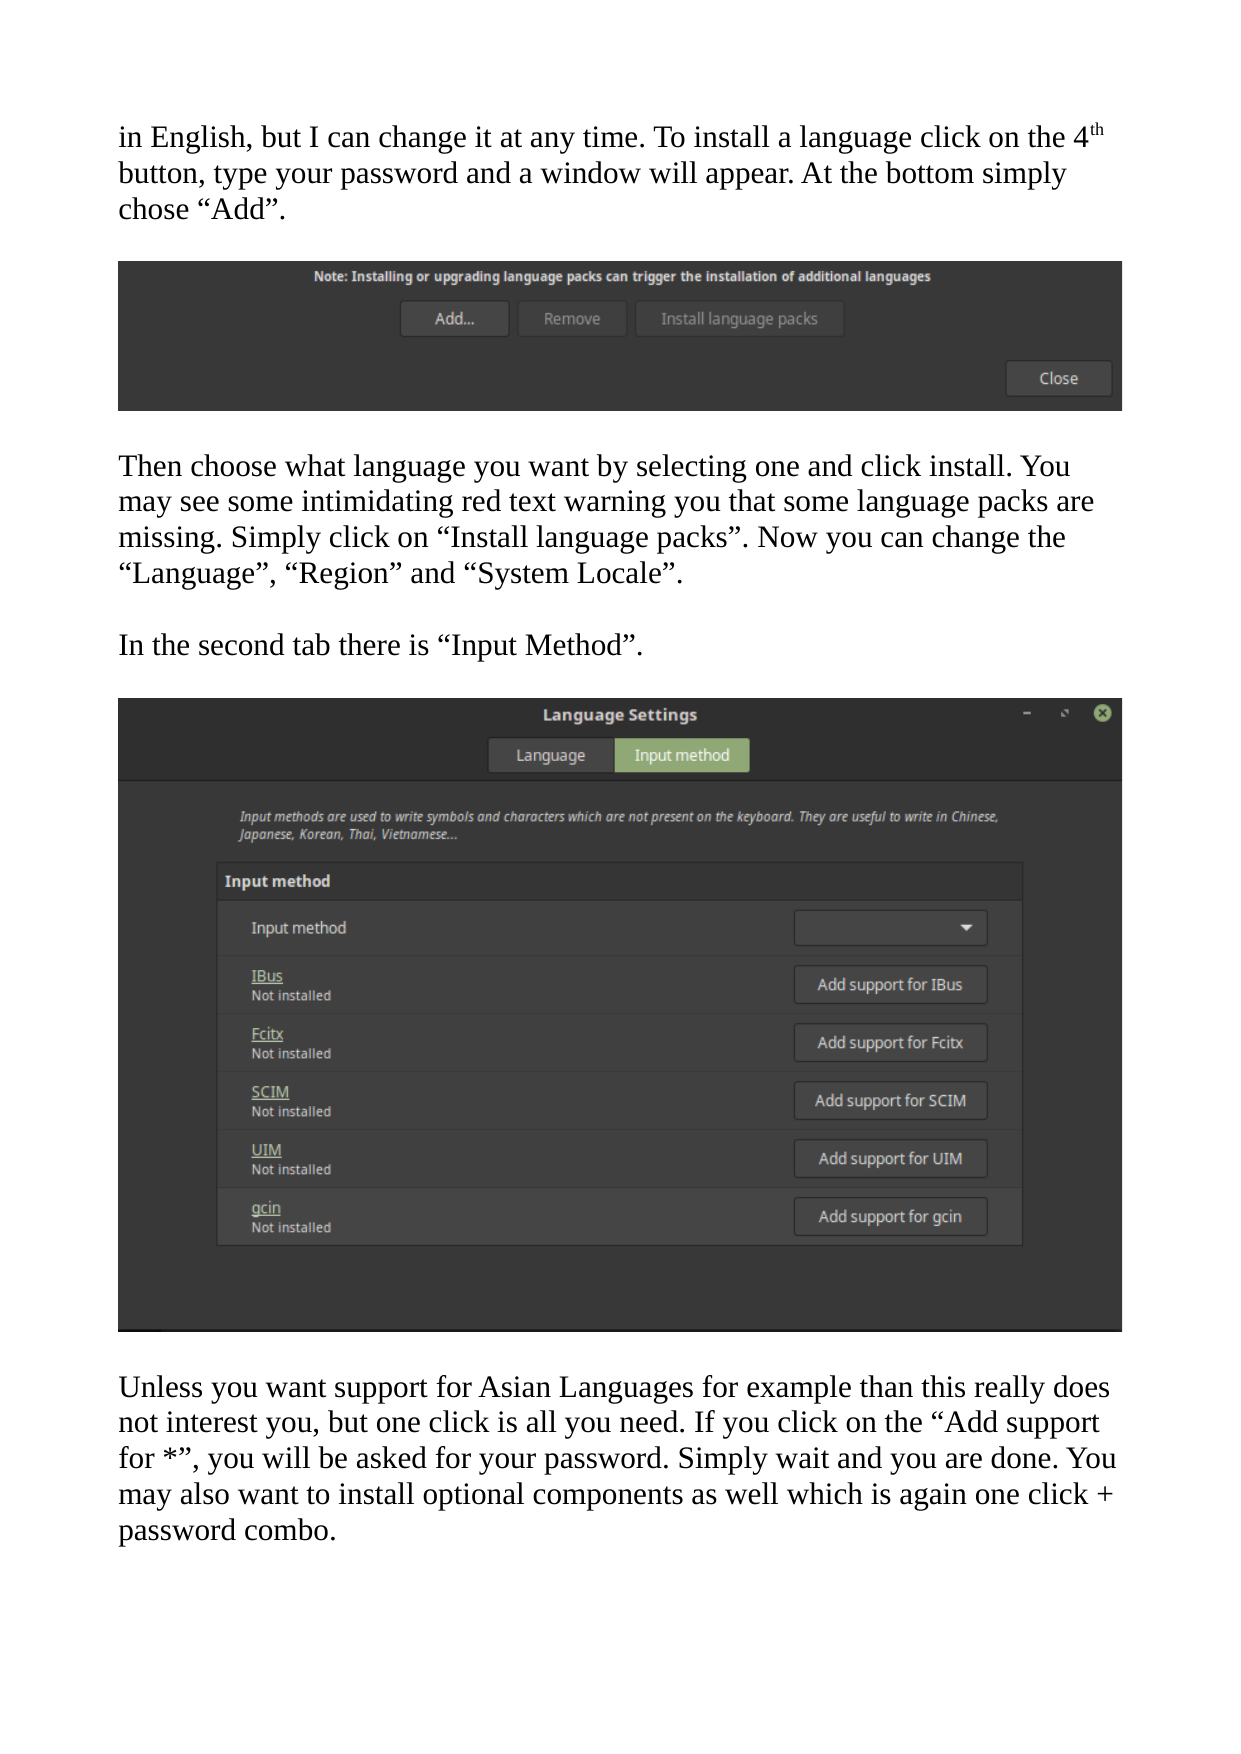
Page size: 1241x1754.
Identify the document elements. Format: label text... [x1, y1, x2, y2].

text Unless you want support for Asian Languages for example than this really does not interest you, but one click is all you need. If you click on the “Add support for *”, you will be asked for your password. Simply wait and you are done. You may also want to install optional components as well which is again one click + password combo. [118, 1368, 1122, 1547]
text Then choose what language you want by selecting one and click install. You may see some intimidating red text warning you that some language packs are missing. Simply click on “Install language packs”. Now you can change the “Language”, “Region” and “System Locale”. [118, 447, 1122, 591]
text in English, but I can change it at any time. To install a language click on the 4th button, type your password and a window will appear. At the bottom simply chose “Add”. [118, 118, 1122, 226]
picture [118, 698, 1123, 1332]
text In the second tab there is “Input Method”. [118, 626, 1122, 662]
picture [118, 261, 1123, 411]
